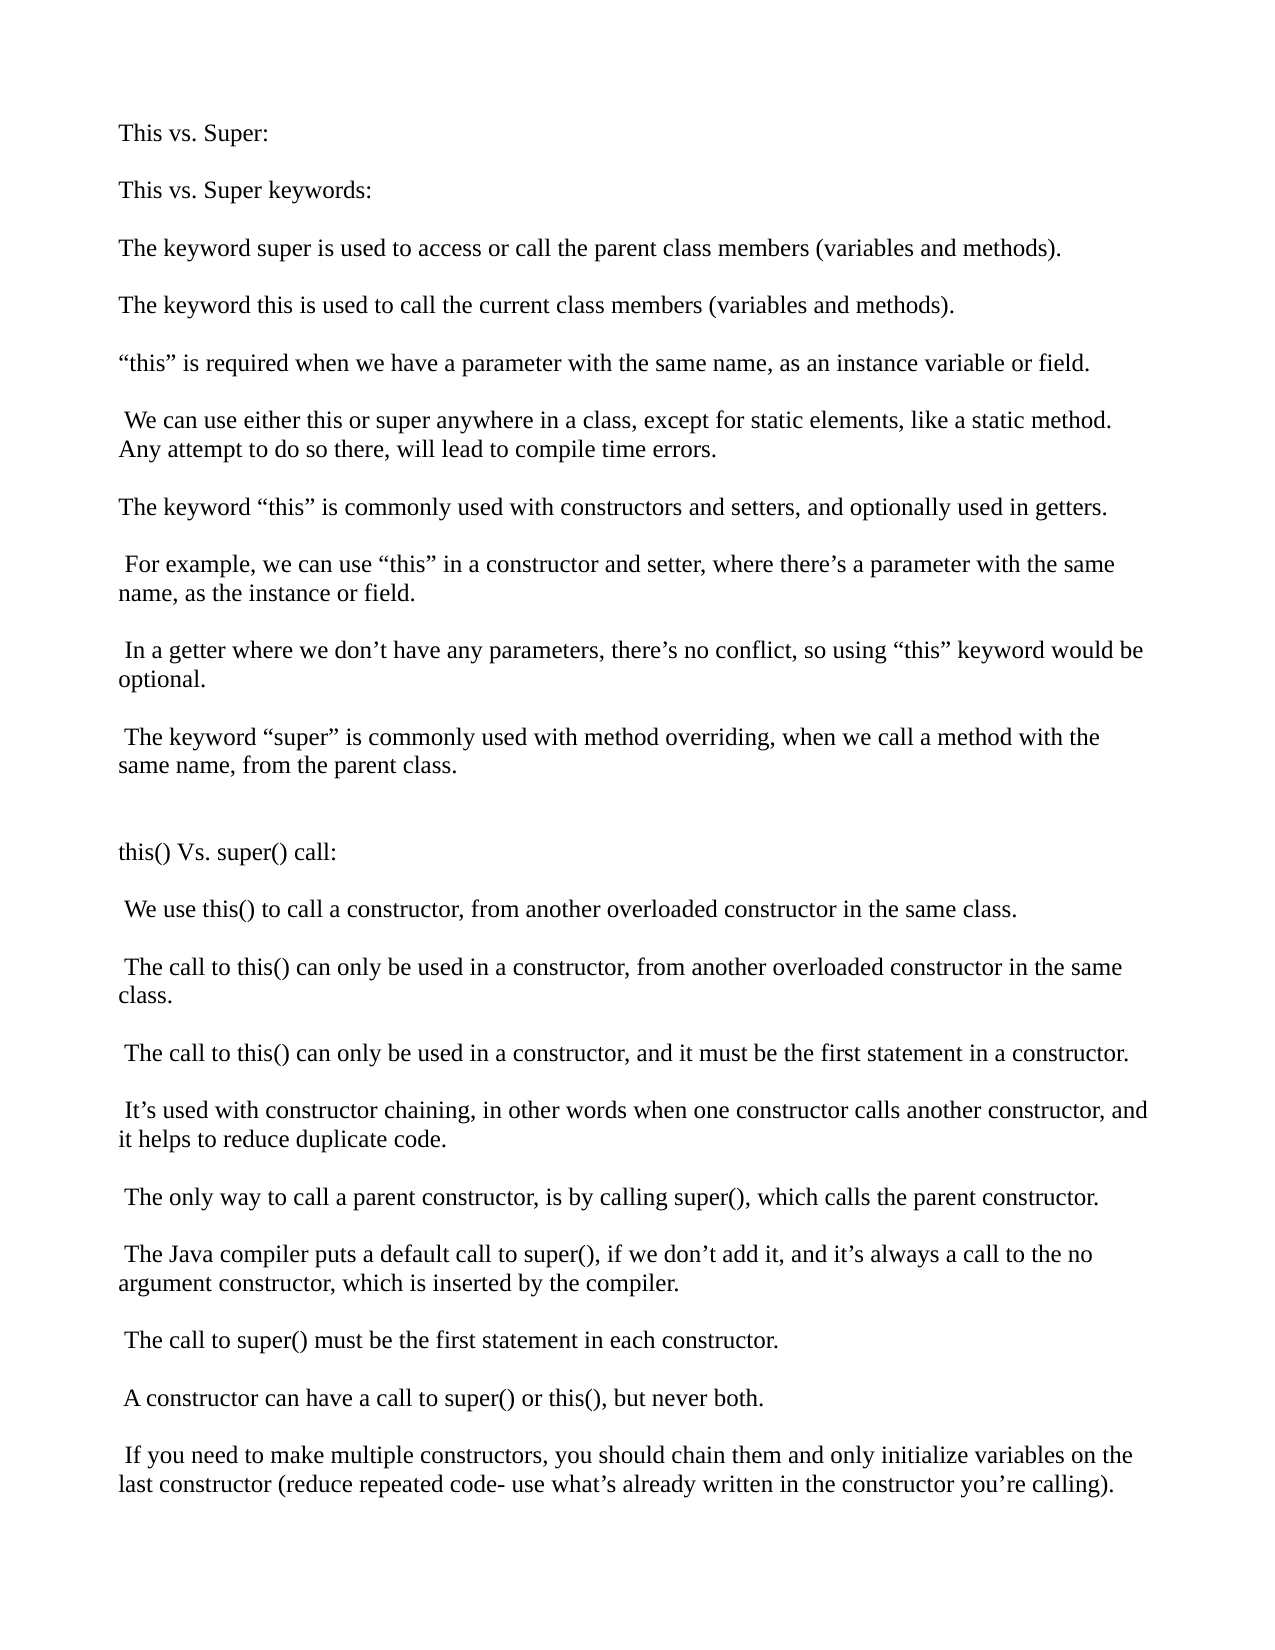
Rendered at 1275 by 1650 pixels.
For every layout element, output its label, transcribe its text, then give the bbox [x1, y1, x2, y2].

text We can use either this or super anywhere in a class, except for static elements, like a static method. Any attempt to do so there, will lead to compile time errors. [118, 406, 1157, 463]
text The only way to call a parent constructor, is by calling super(), which calls the parent constructor. [118, 1182, 1157, 1211]
text The keyword “this” is commonly used with constructors and setters, and optionally used in getters. [118, 492, 1157, 521]
text This vs. Super keywords: [118, 176, 1157, 204]
text It’s used with constructor chaining, in other words when one constructor calls another constructor, and it helps to reduce duplicate code. [118, 1096, 1157, 1153]
text In a getter where we don’t have any parameters, there’s no conflict, so using “this” keyword would be optional. [118, 636, 1157, 693]
text this() Vs. super() call: [118, 837, 1157, 866]
text The keyword this is used to call the current class members (variables and methods). [118, 291, 1157, 319]
text The call to this() can only be used in a constructor, and it must be the first statement in a constructor. [118, 1038, 1157, 1067]
text The call to this() can only be used in a constructor, from another overloaded constructor in the same class. [118, 952, 1157, 1009]
text This vs. Super: [118, 118, 1157, 147]
text The keyword “super” is commonly used with method overriding, when we call a method with the same name, from the parent class. [118, 722, 1157, 779]
text For example, we can use “this” in a constructor and setter, where there’s a parameter with the same name, as the instance or field. [118, 549, 1157, 607]
text “this” is required when we have a parameter with the same name, as an instance variable or field. [118, 348, 1157, 377]
text We use this() to call a constructor, from another overloaded constructor in the same class. [118, 894, 1157, 923]
text The keyword super is used to access or call the parent class members (variables and methods). [118, 233, 1157, 262]
text If you need to make multiple constructors, you should chain them and only initialize variables on the last constructor (reduce repeated code- use what’s already written in the constructor you’re calling). [118, 1441, 1157, 1498]
text A constructor can have a call to super() or this(), but never both. [118, 1383, 1157, 1412]
text The Java compiler puts a default call to super(), if we don’t add it, and it’s always a call to the no argument constructor, which is inserted by the compiler. [118, 1239, 1157, 1297]
text The call to super() must be the first statement in each constructor. [118, 1326, 1157, 1354]
